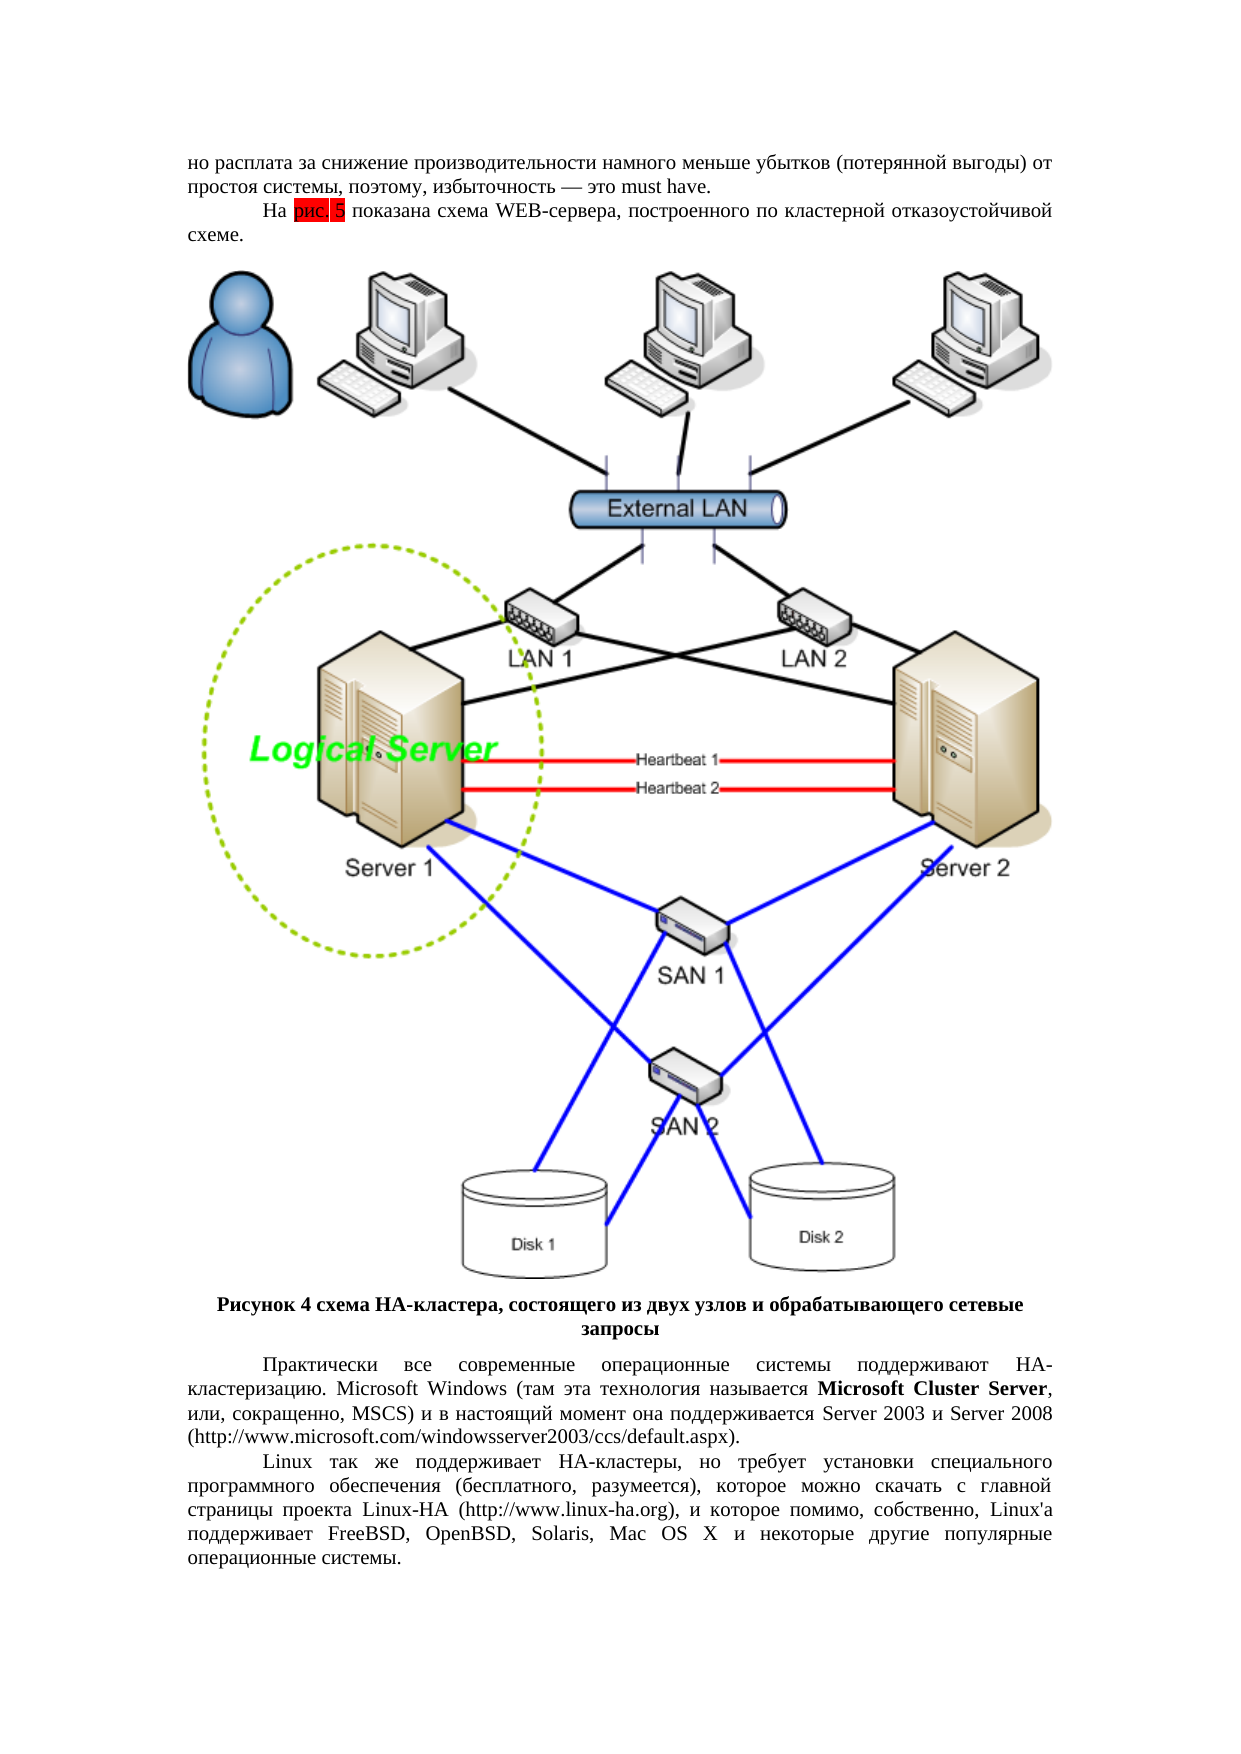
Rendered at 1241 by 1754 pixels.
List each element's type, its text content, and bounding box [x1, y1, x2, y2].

text Рисунок 4 схема HA-кластера, состоящего из двух узлов и обрабатывающего сетевые запросы [187, 1292, 1053, 1340]
text На рис. 5 показана схема WEB-сервера, построенного по кластерной отказоустойчивой схеме. [187, 198, 1053, 246]
text Практически все современные операционные системы поддерживают HA-кластеризацию. Microsoft Windows (там эта технология называется Microsoft Cluster Server, или, сокращенно, MSCS) и в настоящий момент она поддерживается Server 2003 и Server 2008 (http://www.microsoft.com/windowsserver2003/ccs/default.aspx). [187, 1352, 1053, 1448]
text но расплата за снижение производительности намного меньше убытков (потерянной выгоды) от простоя системы, поэтому, избыточность — это must have. [187, 150, 1053, 198]
text Linux так же поддерживает HA-кластеры, но требует установки специального программного обеспечения (бесплатного, разумеется), которое можно скачать с главной страницы проекта Linux-HA (http://www.linux-ha.org), и которое помимо, собственно, Linux'а поддерживает FreeBSD, OpenBSD, Solaris, Mac OS X и некоторые другие популярные операционные системы. [187, 1448, 1053, 1569]
picture [187, 270, 1053, 1279]
